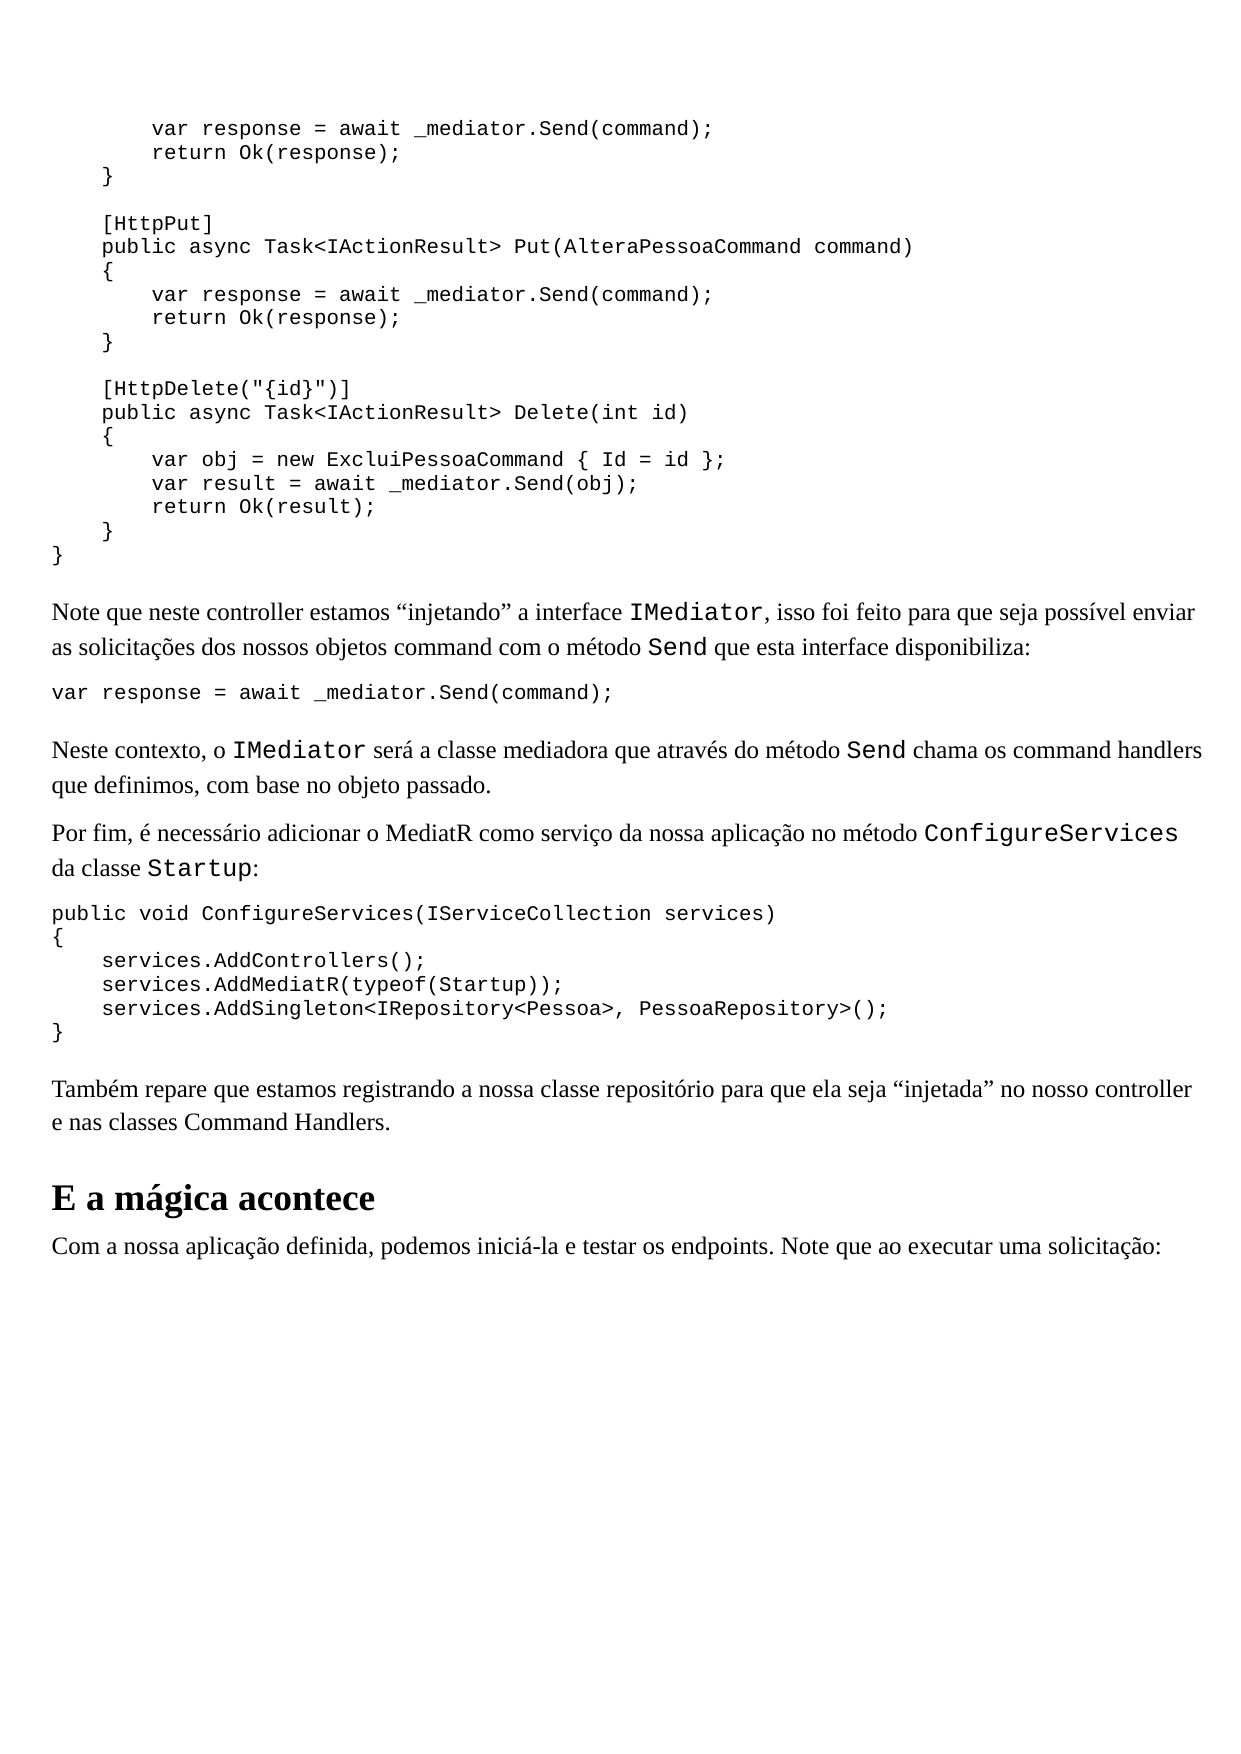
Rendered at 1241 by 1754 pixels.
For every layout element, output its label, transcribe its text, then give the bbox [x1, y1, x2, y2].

text services.AddSingleton<IRepository<Pessoa>, PessoaRepository>(); [51, 997, 1209, 1021]
text return Ok(response); [51, 307, 1209, 331]
text var response = await _mediator.Send(command); [51, 118, 1209, 142]
text return Ok(response); [51, 142, 1209, 165]
text var obj = new ExcluiPessoaCommand { Id = id }; [51, 449, 1209, 473]
text Também repare que estamos registrando a nossa classe repositório para que ela seja “injetada” no nosso controller e nas classes Command Handlers. [51, 1074, 1209, 1136]
text Neste contexto, o IMediator será a classe mediadora que através do método Send chama os command handlers que definimos, com base no objeto passado. [51, 735, 1209, 799]
text public async Task<IActionResult> Delete(int id) [51, 402, 1209, 426]
text public async Task<IActionResult> Put(AlteraPessoaCommand command) [51, 236, 1209, 260]
text var response = await _mediator.Send(command); [51, 284, 1209, 307]
text } [51, 331, 1209, 354]
text [HttpPut] [51, 213, 1209, 236]
text } [51, 520, 1209, 544]
subtitle E a mágica acontece [51, 1176, 1209, 1219]
text [HttpDelete("{id}")] [51, 378, 1209, 402]
text { [51, 927, 1209, 950]
text } [51, 165, 1209, 189]
text return Ok(result); [51, 496, 1209, 520]
text services.AddMediatR(typeof(Startup)); [51, 974, 1209, 997]
text { [51, 260, 1209, 284]
text Por fim, é necessário adicionar o MediatR como serviço da nossa aplicação no método ConfigureServices da classe Startup: [51, 818, 1209, 884]
text var response = await _mediator.Send(command); [51, 682, 1209, 706]
text Note que neste controller estamos “injetando” a interface IMediator, isso foi feito para que seja possível enviar as solicitações dos nossos objetos command com o método Send que esta interface disponibiliza: [51, 597, 1209, 663]
text var result = await _mediator.Send(obj); [51, 473, 1209, 496]
text services.AddControllers(); [51, 950, 1209, 974]
text Com a nossa aplicação definida, podemos iniciá-la e testar os endpoints. Note que ao executar uma solicitação: [51, 1231, 1209, 1260]
text { [51, 426, 1209, 449]
text } [51, 544, 1209, 567]
text public void ConfigureServices(IServiceCollection services) [51, 903, 1209, 927]
text } [51, 1021, 1209, 1045]
